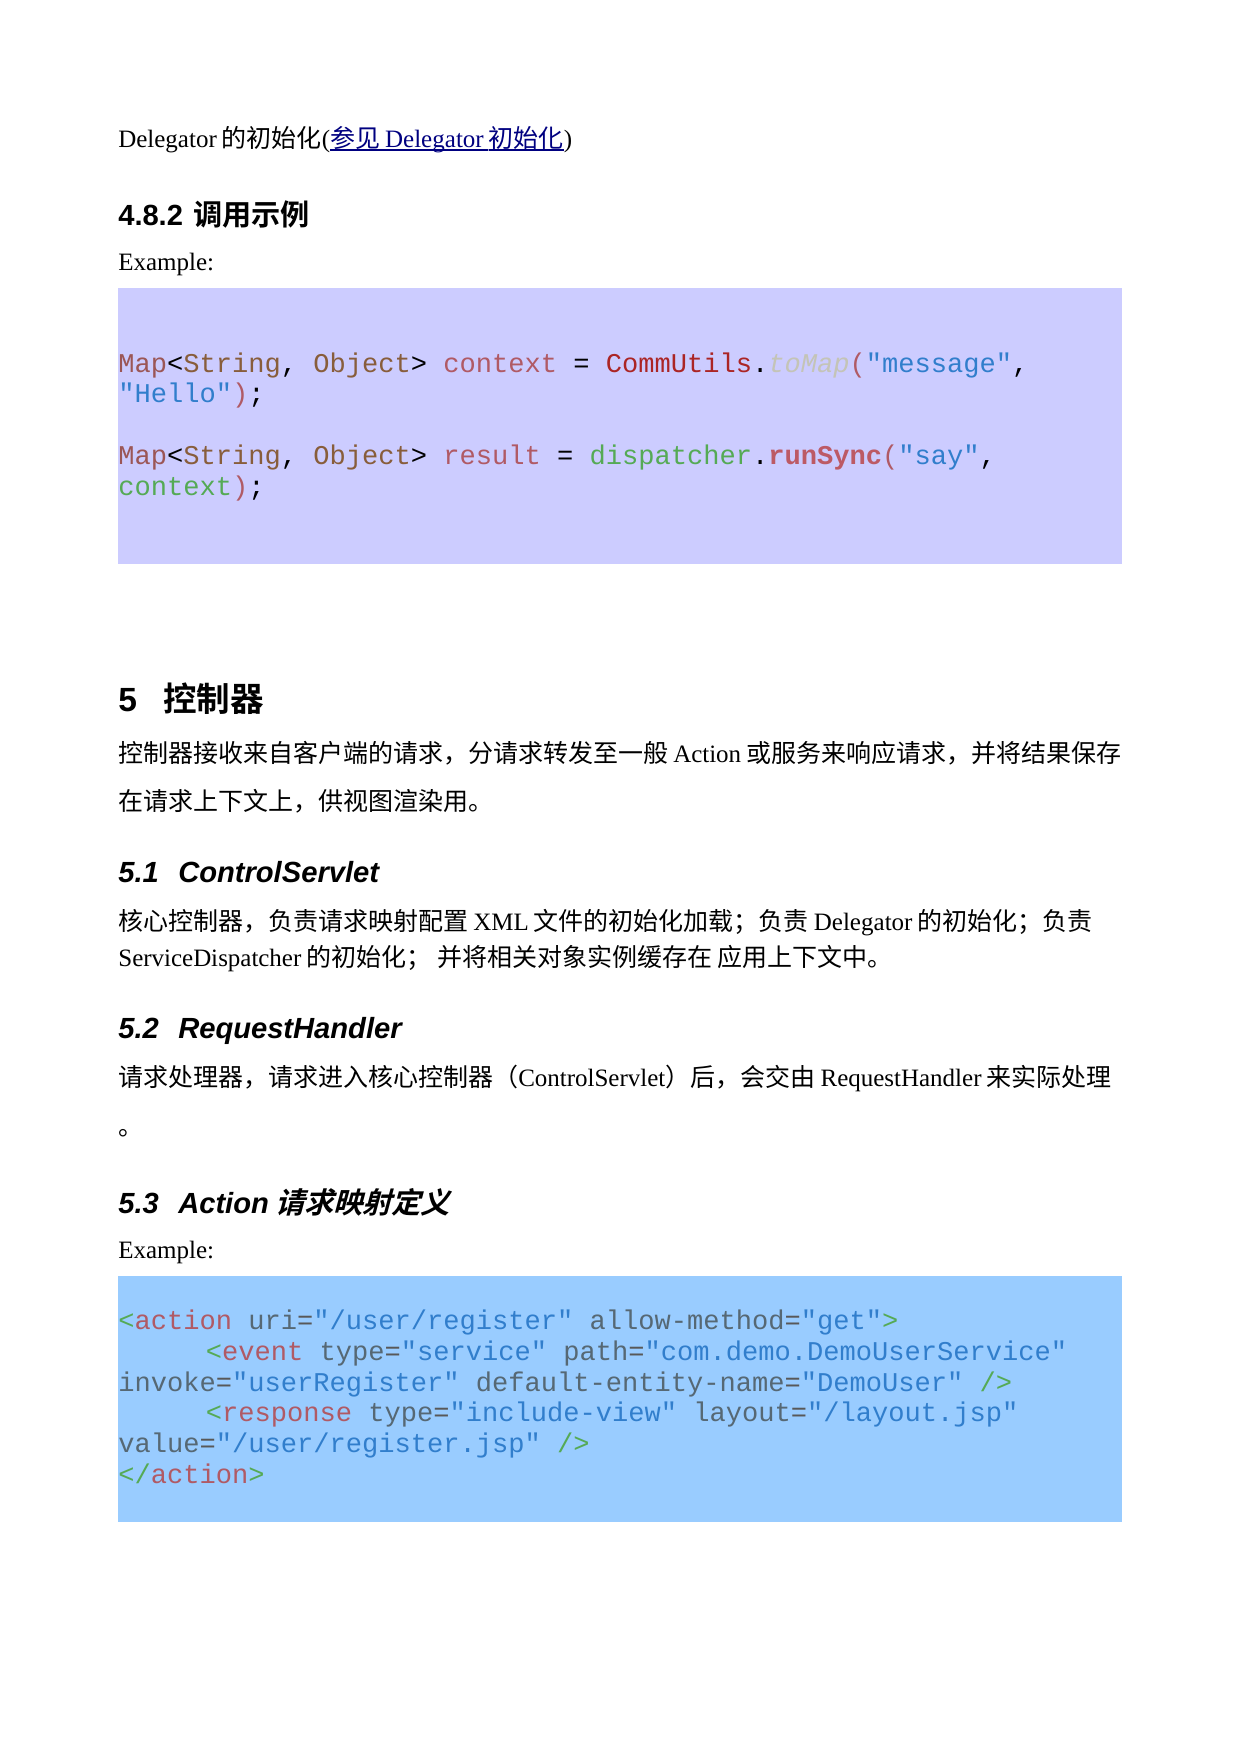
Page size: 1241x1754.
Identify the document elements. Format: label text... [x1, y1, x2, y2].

text 控制器接收来自客户端的请求，分请求转发至一般Action或服务来响应请求，并将结果保存 [118, 733, 1122, 769]
text 请求处理器，请求进入核心控制器（ControlServlet）后，会交由RequestHandler来实际处理 [118, 1058, 1122, 1094]
subtitle Action请求映射定义 [118, 1180, 1122, 1222]
text 在请求上下文上，供视图渲染用。 [118, 782, 1122, 818]
text 。 [118, 1106, 1122, 1143]
subtitle RequestHandler [118, 1012, 1122, 1045]
text <action uri="/user/register" allow-method="get"> [118, 1307, 1122, 1338]
text <event type="service" path="com.demo.DemoUserService" invoke="userRegister" default-entity-name="DemoUser" /> [118, 1338, 1122, 1399]
text 核心控制器，负责请求映射配置XML文件的初始化加载；负责Delegator的初始化；负责ServiceDispatcher的初始化； 并将相关对象实例缓存在 应用上下文中。 [118, 902, 1122, 974]
text Map<String, Object> result = dispatcher.runSync("say", context); [118, 442, 1122, 503]
text Example: [118, 247, 1122, 275]
text Delegator的初始化(参见Delegator初始化) [118, 118, 1122, 154]
text </action> [118, 1461, 1122, 1491]
text Map<String, Object> context = CommUtils.toMap("message", "Hello"); [118, 349, 1122, 411]
subtitle ControlServlet [118, 856, 1122, 889]
subtitle 调用示例 [118, 192, 1122, 234]
subtitle 控制器 [118, 672, 1122, 721]
text Example: [118, 1235, 1122, 1264]
text <response type="include-view" layout="/layout.jsp" value="/user/register.jsp" /> [118, 1399, 1122, 1461]
